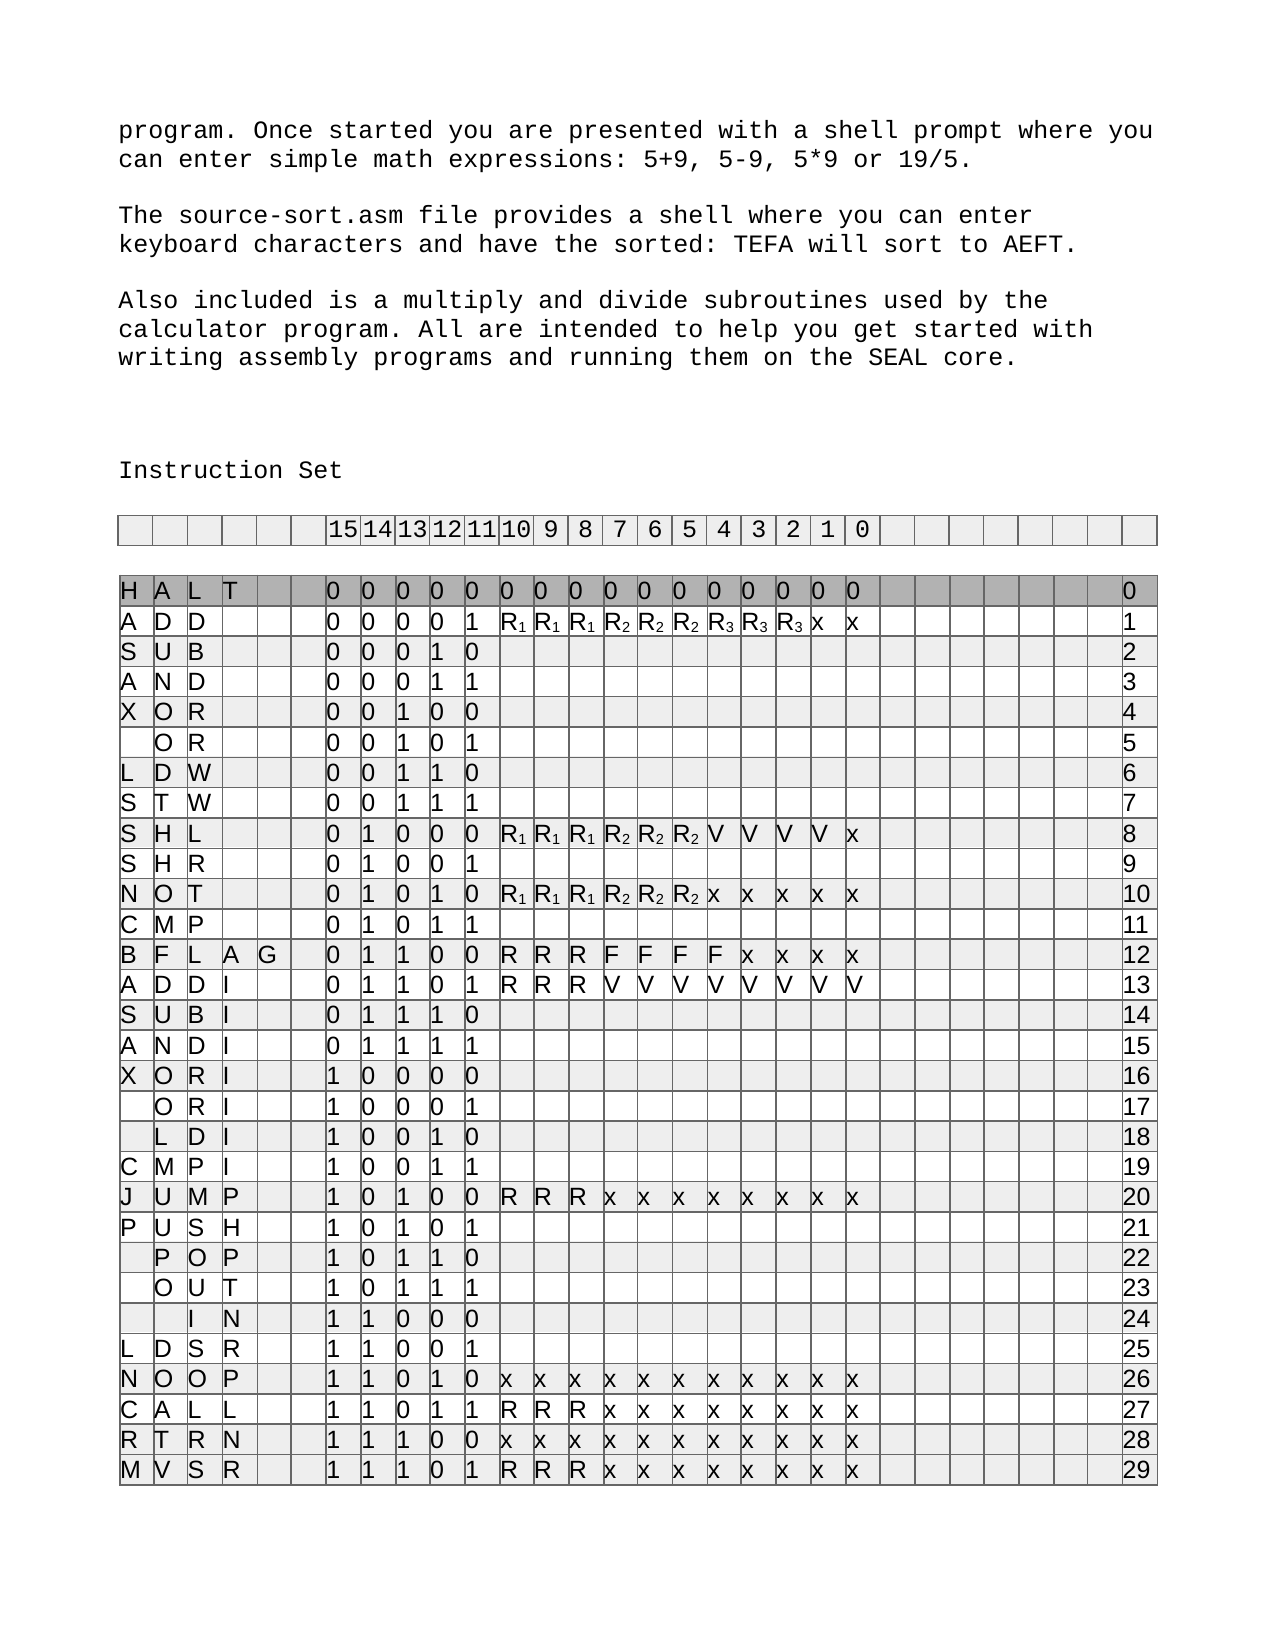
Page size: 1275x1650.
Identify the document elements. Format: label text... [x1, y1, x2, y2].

table_cell V [708, 970, 740, 999]
table_cell [1020, 1152, 1053, 1181]
table_cell A [121, 970, 153, 999]
table_header [258, 576, 290, 605]
table_cell [673, 1122, 707, 1151]
table_cell [605, 788, 637, 817]
table_cell 1 [466, 1031, 499, 1059]
table_cell R [535, 1182, 568, 1211]
table_cell x [673, 1395, 707, 1423]
table_cell 0 [362, 1243, 395, 1272]
table_cell x [812, 1455, 845, 1484]
table_cell [881, 1061, 914, 1090]
table_cell x [605, 1182, 637, 1211]
table_cell V [742, 970, 775, 999]
table_cell [258, 970, 290, 999]
table_cell O [155, 697, 187, 726]
table_cell [847, 1334, 879, 1363]
table_cell x [777, 1395, 810, 1423]
table_header 0 [466, 576, 499, 605]
table_cell 1 [397, 1213, 429, 1241]
table_cell A [121, 1031, 153, 1059]
table_cell [916, 1395, 949, 1423]
table_cell [258, 697, 290, 726]
table_cell [951, 1425, 983, 1454]
table_cell [881, 637, 914, 666]
table_cell [535, 1122, 568, 1151]
table_cell [985, 758, 1018, 787]
table_cell [1020, 697, 1053, 726]
table_cell 17 [1123, 1092, 1157, 1120]
table_header [1019, 516, 1052, 545]
table_cell [1088, 819, 1122, 847]
table_cell [847, 1061, 879, 1090]
table_cell x [847, 607, 879, 635]
table_cell [881, 1304, 914, 1332]
table_cell N [155, 667, 187, 696]
table_cell [292, 1092, 325, 1120]
table_cell 1 [466, 1213, 499, 1241]
table_cell 10 [1123, 879, 1157, 908]
table_cell [951, 819, 983, 847]
table_cell [1055, 1182, 1087, 1211]
table_cell x [742, 1395, 775, 1423]
table_header 0 [846, 516, 879, 545]
table_cell 1 [1123, 607, 1157, 635]
table_cell 2 [1123, 637, 1157, 666]
table_cell 1 [431, 758, 464, 787]
table_cell [1088, 1364, 1122, 1393]
table_cell 0 [327, 970, 360, 999]
table_cell [1020, 910, 1053, 938]
table_cell [258, 849, 290, 878]
table_cell 1 [466, 1334, 499, 1363]
table_cell S [121, 819, 153, 847]
table_cell [1020, 1425, 1053, 1454]
table_cell [847, 1122, 879, 1151]
table_cell D [188, 1031, 222, 1059]
table_cell 1 [397, 1425, 429, 1454]
table_cell 1 [362, 940, 395, 969]
table_cell [881, 1273, 914, 1302]
text The source-sort.asm file provides a shell where you can enter keyboard characters and have the sorted: TEFA will sort to AEFT. [118, 203, 1157, 260]
table_cell [1055, 1152, 1087, 1181]
table_cell 14 [1123, 1001, 1157, 1029]
table_cell [1088, 667, 1122, 696]
table_cell [916, 697, 949, 726]
table_cell [258, 1061, 290, 1090]
table_cell [223, 788, 257, 817]
table_cell [605, 1031, 637, 1059]
table_cell 1 [327, 1364, 360, 1393]
table_cell [535, 910, 568, 938]
table_header 12 [430, 516, 464, 545]
table_cell [881, 788, 914, 817]
table_cell 1 [466, 1455, 499, 1484]
table_header [223, 516, 256, 545]
table_cell B [188, 637, 222, 666]
table_cell I [223, 1031, 257, 1059]
table_header 0 [1123, 576, 1157, 605]
table_cell [742, 697, 775, 726]
table_cell [605, 637, 637, 666]
table_cell [742, 1152, 775, 1181]
table_cell [881, 1213, 914, 1241]
table_header 0 [362, 576, 395, 605]
table_cell D [188, 607, 222, 635]
table_cell [847, 910, 879, 938]
table_cell R1 [570, 819, 603, 847]
table_cell 0 [431, 1304, 464, 1332]
table_cell [742, 1213, 775, 1241]
table_cell 1 [362, 1001, 395, 1029]
table_cell [1088, 1273, 1122, 1302]
table_cell 0 [431, 697, 464, 726]
table_cell [1020, 970, 1053, 999]
table_cell [951, 637, 983, 666]
table_cell [916, 940, 949, 969]
table_cell [742, 1243, 775, 1272]
table_cell [1088, 637, 1122, 666]
table_cell x [605, 1455, 637, 1484]
table_cell P [223, 1182, 257, 1211]
table_cell 1 [431, 879, 464, 908]
table_cell [501, 1092, 533, 1120]
table_cell [916, 1182, 949, 1211]
table_cell 0 [397, 879, 429, 908]
table_cell [638, 1061, 672, 1090]
table_cell [1020, 849, 1053, 878]
table_cell [951, 607, 983, 635]
table_cell [1055, 1273, 1087, 1302]
table_cell D [155, 970, 187, 999]
table_cell R [188, 1061, 222, 1090]
table_cell x [812, 940, 845, 969]
table_cell [916, 1425, 949, 1454]
table_cell [708, 849, 740, 878]
table_cell P [188, 910, 222, 938]
table_cell [916, 1001, 949, 1029]
table_cell [777, 1122, 810, 1151]
table_cell [742, 728, 775, 756]
table_cell [951, 788, 983, 817]
table_header 9 [534, 516, 567, 545]
table_cell V [708, 819, 740, 847]
table_cell x [777, 879, 810, 908]
table_cell T [155, 788, 187, 817]
table_cell [985, 1061, 1018, 1090]
table_cell 1 [397, 940, 429, 969]
table_cell [951, 1092, 983, 1120]
table_cell [673, 1334, 707, 1363]
table_cell 0 [466, 637, 499, 666]
table_cell D [155, 607, 187, 635]
table_cell 0 [327, 728, 360, 756]
table_cell [258, 819, 290, 847]
table_cell [985, 1213, 1018, 1241]
table_cell x [570, 1425, 603, 1454]
table_cell [985, 1455, 1018, 1484]
table_cell [501, 667, 533, 696]
table_cell [1055, 697, 1087, 726]
table_cell 0 [466, 819, 499, 847]
table_cell [292, 637, 325, 666]
table_cell I [188, 1304, 222, 1332]
table_cell x [812, 1395, 845, 1423]
table_cell 29 [1123, 1455, 1157, 1484]
table_cell 23 [1123, 1273, 1157, 1302]
table_cell S [121, 1001, 153, 1029]
table_cell [1020, 1304, 1053, 1332]
table_cell O [155, 1364, 187, 1393]
table_cell [1088, 1395, 1122, 1423]
table_cell 7 [1123, 788, 1157, 817]
table_cell X [121, 1061, 153, 1090]
table_cell [742, 849, 775, 878]
table_cell [535, 1213, 568, 1241]
table_cell [292, 697, 325, 726]
table_cell [501, 758, 533, 787]
table_cell [501, 1001, 533, 1029]
table_cell [535, 849, 568, 878]
table_cell [292, 940, 325, 969]
table_cell R [535, 970, 568, 999]
table_cell N [121, 1364, 153, 1393]
table_header 4 [707, 516, 740, 545]
table_cell 1 [397, 1001, 429, 1029]
table_cell x [673, 1182, 707, 1211]
table_cell S [121, 788, 153, 817]
table_cell [881, 1182, 914, 1211]
table_cell [638, 667, 672, 696]
table_cell N [223, 1425, 257, 1454]
table_cell I [223, 1122, 257, 1151]
table_cell 1 [362, 910, 395, 938]
table_cell [292, 1061, 325, 1090]
table_cell S [121, 637, 153, 666]
table_cell [673, 1152, 707, 1181]
table_cell [258, 637, 290, 666]
table_cell 1 [431, 910, 464, 938]
table_cell [916, 1152, 949, 1181]
table_header [292, 516, 325, 545]
table_cell [777, 637, 810, 666]
table_cell [605, 1213, 637, 1241]
table_cell x [812, 1182, 845, 1211]
table_cell [570, 697, 603, 726]
table_header H [121, 576, 153, 605]
table_header 0 [431, 576, 464, 605]
table_header [1088, 576, 1122, 605]
table_cell x [708, 1455, 740, 1484]
table_cell V [742, 819, 775, 847]
table_cell H [155, 849, 187, 878]
table_cell 1 [327, 1092, 360, 1120]
table_cell C [121, 910, 153, 938]
table_cell [881, 1122, 914, 1151]
table_cell D [188, 667, 222, 696]
table_cell [881, 1364, 914, 1393]
table_cell [708, 1061, 740, 1090]
table_cell O [155, 728, 187, 756]
table_cell 0 [466, 1304, 499, 1332]
table_cell x [847, 1182, 879, 1211]
table_header [1053, 516, 1087, 545]
table_cell [501, 788, 533, 817]
table_cell A [121, 607, 153, 635]
table_header 0 [397, 576, 429, 605]
table_cell 1 [362, 849, 395, 878]
table_cell 0 [397, 1092, 429, 1120]
table_cell [535, 1304, 568, 1332]
table_cell [951, 1455, 983, 1484]
table_cell [708, 1122, 740, 1151]
table_cell [570, 1061, 603, 1090]
table_cell [673, 697, 707, 726]
table_cell [638, 758, 672, 787]
table_cell [881, 758, 914, 787]
table_header [985, 576, 1018, 605]
table_cell [812, 1001, 845, 1029]
table_cell [501, 1061, 533, 1090]
table_cell [708, 1273, 740, 1302]
table_header 1 [811, 516, 844, 545]
table_cell 0 [362, 667, 395, 696]
table_cell [673, 1243, 707, 1272]
table_cell [501, 1031, 533, 1059]
table_cell 1 [362, 819, 395, 847]
table_cell [1088, 1243, 1122, 1272]
table_cell [708, 1304, 740, 1332]
table_cell [223, 879, 257, 908]
table_cell D [155, 758, 187, 787]
table_cell 1 [327, 1425, 360, 1454]
table_header 15 [327, 516, 360, 545]
table_cell [742, 1031, 775, 1059]
table_cell x [638, 1455, 672, 1484]
table_cell 1 [397, 1243, 429, 1272]
table_cell 0 [327, 697, 360, 726]
table_cell R2 [605, 607, 637, 635]
table_cell [951, 1334, 983, 1363]
table_cell [708, 788, 740, 817]
table_cell 8 [1123, 819, 1157, 847]
table_cell [777, 849, 810, 878]
table_cell [673, 758, 707, 787]
table_cell [292, 1334, 325, 1363]
table_cell [812, 667, 845, 696]
table_cell [951, 1182, 983, 1211]
table_cell O [155, 1092, 187, 1120]
table_cell [1055, 1395, 1087, 1423]
table_cell [1088, 607, 1122, 635]
table_cell V [812, 819, 845, 847]
table_cell 18 [1123, 1122, 1157, 1151]
table_cell [570, 1001, 603, 1029]
table_cell [951, 728, 983, 756]
table_cell [121, 1092, 153, 1120]
table_cell [847, 1273, 879, 1302]
table_cell [673, 1061, 707, 1090]
table_cell [570, 910, 603, 938]
table_cell [605, 1152, 637, 1181]
table_cell I [223, 970, 257, 999]
table_header 13 [396, 516, 429, 545]
table_cell [916, 1455, 949, 1484]
table_cell [951, 1273, 983, 1302]
table_cell 0 [431, 1092, 464, 1120]
table_cell [605, 728, 637, 756]
table_cell [812, 849, 845, 878]
table_cell A [223, 940, 257, 969]
table_cell 0 [466, 1061, 499, 1090]
text program. Once started you are presented with a shell prompt where you can enter simple math expressions: 5+9, 5-9, 5*9 or 19/5. [118, 118, 1157, 175]
table_header L [188, 576, 222, 605]
table_cell [916, 910, 949, 938]
table_header [951, 576, 983, 605]
table_cell [916, 1364, 949, 1393]
table_cell [258, 1213, 290, 1241]
table_cell O [155, 879, 187, 908]
table_cell [1020, 1395, 1053, 1423]
table_cell P [121, 1213, 153, 1241]
table_cell [570, 1273, 603, 1302]
table_cell [1088, 1304, 1122, 1332]
table_cell 22 [1123, 1243, 1157, 1272]
table_cell [985, 940, 1018, 969]
table_cell R2 [673, 607, 707, 635]
table_cell [1020, 879, 1053, 908]
table_cell 0 [431, 1334, 464, 1363]
table_cell 0 [362, 1213, 395, 1241]
table_cell [570, 1304, 603, 1332]
table_cell [985, 1364, 1018, 1393]
table_cell W [188, 788, 222, 817]
table_cell [985, 1182, 1018, 1211]
table_cell 1 [431, 1152, 464, 1181]
table_cell 1 [431, 1122, 464, 1151]
table_cell [777, 1001, 810, 1029]
table_cell [258, 1455, 290, 1484]
table_cell [1020, 1122, 1053, 1151]
table_cell 11 [1123, 910, 1157, 938]
table_cell N [155, 1031, 187, 1059]
table_cell [1020, 637, 1053, 666]
table_cell 0 [362, 1182, 395, 1211]
text Also included is a multiply and divide subroutines used by the calculator program. All are intended to help you get started with writing assembly programs and running them on the SEAL core. [118, 288, 1157, 373]
table_cell [638, 1243, 672, 1272]
table_header 0 [501, 576, 533, 605]
table_cell x [742, 1182, 775, 1211]
table_cell [881, 1001, 914, 1029]
table_cell [1055, 667, 1087, 696]
table_cell [1055, 1061, 1087, 1090]
table_cell [638, 1152, 672, 1181]
table_cell [916, 849, 949, 878]
table_cell S [188, 1213, 222, 1241]
table_cell x [605, 1425, 637, 1454]
table_cell S [188, 1334, 222, 1363]
table_cell x [673, 1425, 707, 1454]
table_cell [570, 1152, 603, 1181]
table_cell [985, 1122, 1018, 1151]
table_cell [916, 1122, 949, 1151]
table_cell 0 [327, 1031, 360, 1059]
table_cell [638, 1031, 672, 1059]
table_cell [951, 849, 983, 878]
table_cell F [155, 940, 187, 969]
table_cell [1020, 728, 1053, 756]
table_cell [1088, 1334, 1122, 1363]
table_cell [881, 940, 914, 969]
table_cell [708, 1334, 740, 1363]
table_cell [847, 1092, 879, 1120]
table_cell x [638, 1425, 672, 1454]
table_cell 27 [1123, 1395, 1157, 1423]
table_cell G [258, 940, 290, 969]
table_cell x [847, 879, 879, 908]
table_cell R1 [535, 879, 568, 908]
table_cell U [155, 1001, 187, 1029]
table_cell [535, 728, 568, 756]
table_cell [223, 819, 257, 847]
table_cell H [155, 819, 187, 847]
table_cell 1 [431, 1364, 464, 1393]
table_cell 0 [466, 879, 499, 908]
table_cell J [121, 1182, 153, 1211]
table_cell [223, 910, 257, 938]
table_header 3 [742, 516, 775, 545]
table_cell [916, 607, 949, 635]
table_header [1055, 576, 1087, 605]
table_cell [258, 1031, 290, 1059]
table_cell [777, 758, 810, 787]
table_cell [638, 849, 672, 878]
table_cell [1020, 1061, 1053, 1090]
table_cell [535, 1092, 568, 1120]
table_cell [292, 1455, 325, 1484]
table_cell F [673, 940, 707, 969]
table_cell [951, 1304, 983, 1332]
table_cell [638, 910, 672, 938]
table_cell x [777, 1455, 810, 1484]
table_cell [881, 1031, 914, 1059]
table_cell [742, 637, 775, 666]
table_cell [777, 1273, 810, 1302]
table_cell [708, 637, 740, 666]
table_cell R1 [501, 819, 533, 847]
table_cell [951, 1031, 983, 1059]
table_header 10 [500, 516, 533, 545]
table_cell [258, 1243, 290, 1272]
table_cell [777, 1061, 810, 1090]
table_cell [812, 1031, 845, 1059]
table_cell L [121, 758, 153, 787]
table_cell [258, 1334, 290, 1363]
table_cell [1088, 1001, 1122, 1029]
table_cell 1 [327, 1243, 360, 1272]
table_cell [258, 758, 290, 787]
table_cell R [501, 1395, 533, 1423]
table_cell [292, 849, 325, 878]
table_cell [985, 910, 1018, 938]
table_header [916, 576, 949, 605]
table_cell 0 [431, 819, 464, 847]
table_cell 0 [327, 819, 360, 847]
table_cell x [812, 879, 845, 908]
table_cell R [535, 940, 568, 969]
table_cell P [155, 1243, 187, 1272]
table_cell 0 [397, 1304, 429, 1332]
table_cell [605, 1092, 637, 1120]
table_cell [951, 910, 983, 938]
table_cell x [847, 1364, 879, 1393]
table_cell [1088, 697, 1122, 726]
table_cell [1055, 1334, 1087, 1363]
table_header 8 [569, 516, 602, 545]
table_cell 0 [327, 667, 360, 696]
table_cell [985, 1031, 1018, 1059]
table_cell [1055, 1304, 1087, 1332]
table_cell [951, 1001, 983, 1029]
table_cell [881, 1334, 914, 1363]
table_cell [1020, 607, 1053, 635]
table_cell [1088, 910, 1122, 938]
table_cell [742, 1273, 775, 1302]
table_cell 0 [362, 1273, 395, 1302]
table_cell [777, 667, 810, 696]
table_cell x [535, 1425, 568, 1454]
table_cell [1020, 1364, 1053, 1393]
table_cell [605, 758, 637, 787]
table_cell 0 [466, 697, 499, 726]
table_cell [1055, 1001, 1087, 1029]
table_cell x [605, 1364, 637, 1393]
table_cell 1 [466, 1092, 499, 1120]
table_cell [638, 788, 672, 817]
table_cell V [847, 970, 879, 999]
table_cell 1 [431, 667, 464, 696]
table_cell [708, 667, 740, 696]
table_cell [501, 910, 533, 938]
table_cell [916, 1092, 949, 1120]
table_cell 16 [1123, 1061, 1157, 1090]
table_cell [1055, 788, 1087, 817]
table_cell R [570, 1455, 603, 1484]
table_cell x [777, 1425, 810, 1454]
table_cell D [188, 970, 222, 999]
table_cell x [708, 1395, 740, 1423]
table_cell [951, 1213, 983, 1241]
table_cell [951, 1243, 983, 1272]
table_header 0 [638, 576, 672, 605]
table_cell [916, 1304, 949, 1332]
table_cell 0 [362, 637, 395, 666]
table_cell [605, 849, 637, 878]
table_cell x [501, 1364, 533, 1393]
table_cell R1 [570, 607, 603, 635]
table_cell [916, 1061, 949, 1090]
table_cell x [812, 1425, 845, 1454]
table_cell x [777, 940, 810, 969]
table_cell x [708, 879, 740, 908]
table_cell 1 [362, 1334, 395, 1363]
table_cell [881, 728, 914, 756]
table_cell [1088, 1122, 1122, 1151]
table_cell 1 [362, 1364, 395, 1393]
table_cell 0 [431, 607, 464, 635]
table_cell L [188, 1395, 222, 1423]
table_cell [916, 788, 949, 817]
table_cell [742, 1061, 775, 1090]
table_cell 1 [397, 1273, 429, 1302]
table_cell [638, 697, 672, 726]
table_cell 1 [362, 1395, 395, 1423]
table_cell [881, 849, 914, 878]
table_cell [708, 1031, 740, 1059]
table_cell O [155, 1273, 187, 1302]
table_cell [1020, 788, 1053, 817]
table_cell [951, 1122, 983, 1151]
table_cell [535, 697, 568, 726]
table_cell R [188, 1092, 222, 1120]
table_cell U [188, 1273, 222, 1302]
table_header 0 [812, 576, 845, 605]
table_cell R2 [605, 819, 637, 847]
table_header 0 [327, 576, 360, 605]
table_cell 1 [431, 1395, 464, 1423]
table_cell [985, 1152, 1018, 1181]
table_cell [777, 1243, 810, 1272]
table_cell 0 [362, 1061, 395, 1090]
table_cell 15 [1123, 1031, 1157, 1059]
table_cell [708, 1213, 740, 1241]
table_cell [258, 1152, 290, 1181]
table_cell N [223, 1304, 257, 1332]
table_cell x [777, 1182, 810, 1211]
table_cell [1055, 910, 1087, 938]
table_cell [985, 1334, 1018, 1363]
table_cell [673, 1092, 707, 1120]
table_cell 0 [466, 1001, 499, 1029]
table_cell V [673, 970, 707, 999]
table_cell [673, 910, 707, 938]
table_cell [742, 1001, 775, 1029]
table_cell [223, 849, 257, 878]
table_header A [155, 576, 187, 605]
table_cell 0 [397, 607, 429, 635]
table_cell [1088, 758, 1122, 787]
table_cell [121, 1243, 153, 1272]
table_cell [1020, 667, 1053, 696]
table_cell [812, 758, 845, 787]
table_cell x [742, 1364, 775, 1393]
table_header [257, 516, 290, 545]
table_cell [638, 1304, 672, 1332]
table_cell 1 [362, 1425, 395, 1454]
table_cell x [673, 1364, 707, 1393]
table_header 0 [742, 576, 775, 605]
table_cell [881, 970, 914, 999]
table_cell [951, 879, 983, 908]
table_cell [742, 910, 775, 938]
table_cell [638, 1092, 672, 1120]
table_cell R [570, 940, 603, 969]
table_cell 0 [327, 607, 360, 635]
table_cell [501, 1334, 533, 1363]
table_cell [1055, 758, 1087, 787]
table_cell 3 [1123, 667, 1157, 696]
table_cell [121, 1273, 153, 1302]
table_cell [985, 1425, 1018, 1454]
table_cell R3 [742, 607, 775, 635]
table_cell V [812, 970, 845, 999]
table_cell 1 [431, 1273, 464, 1302]
table_cell [258, 879, 290, 908]
table_cell [708, 1152, 740, 1181]
table_cell [708, 1092, 740, 1120]
table_header 0 [777, 576, 810, 605]
table_cell [673, 1001, 707, 1029]
table_cell 0 [362, 1122, 395, 1151]
table_cell [708, 1243, 740, 1272]
table_cell 1 [397, 1182, 429, 1211]
table_cell R [188, 849, 222, 878]
table_cell [985, 697, 1018, 726]
table_cell [292, 667, 325, 696]
table_cell 1 [327, 1061, 360, 1090]
table_cell [1088, 1031, 1122, 1059]
table_cell I [223, 1152, 257, 1181]
table_cell x [847, 940, 879, 969]
table_cell 1 [466, 788, 499, 817]
table_cell 0 [397, 667, 429, 696]
table_cell 28 [1123, 1425, 1157, 1454]
table_cell [570, 849, 603, 878]
table_cell [673, 728, 707, 756]
table_cell [638, 1122, 672, 1151]
table_cell [605, 697, 637, 726]
table_cell [292, 1395, 325, 1423]
table_cell V [777, 970, 810, 999]
table_cell [292, 819, 325, 847]
table_cell 0 [431, 1425, 464, 1454]
table_cell 1 [327, 1182, 360, 1211]
table_cell [1055, 819, 1087, 847]
table_cell [708, 697, 740, 726]
table_cell [535, 758, 568, 787]
table_cell V [605, 970, 637, 999]
table_cell 1 [466, 728, 499, 756]
table_cell [1020, 1243, 1053, 1272]
table_cell [1055, 1031, 1087, 1059]
table_header 0 [847, 576, 879, 605]
table_cell [501, 1243, 533, 1272]
table_cell [292, 758, 325, 787]
table_cell F [638, 940, 672, 969]
table_cell [673, 1031, 707, 1059]
table_cell [223, 667, 257, 696]
table_cell [292, 1364, 325, 1393]
table_cell 1 [362, 1304, 395, 1332]
table_cell [708, 758, 740, 787]
table_cell [258, 1273, 290, 1302]
table_cell F [708, 940, 740, 969]
table_cell S [188, 1455, 222, 1484]
table_cell [916, 1273, 949, 1302]
table_cell [258, 607, 290, 635]
table_cell [223, 728, 257, 756]
table_cell C [121, 1395, 153, 1423]
table_cell 0 [397, 1122, 429, 1151]
table_cell [985, 1243, 1018, 1272]
table_cell [570, 1092, 603, 1120]
table_cell R1 [501, 879, 533, 908]
table_cell 0 [397, 637, 429, 666]
table_cell [1088, 1455, 1122, 1484]
table_cell [1088, 1152, 1122, 1181]
table_cell [1020, 758, 1053, 787]
table_cell R2 [638, 879, 672, 908]
table_cell [847, 758, 879, 787]
table_cell [881, 1092, 914, 1120]
table_cell [292, 1152, 325, 1181]
table_cell L [155, 1122, 187, 1151]
table_cell [605, 1243, 637, 1272]
table_cell [570, 637, 603, 666]
table_cell 1 [431, 1243, 464, 1272]
table_cell [292, 879, 325, 908]
table_cell [292, 910, 325, 938]
table_cell V [155, 1455, 187, 1484]
table_cell 5 [1123, 728, 1157, 756]
table_cell R [570, 970, 603, 999]
table_cell [258, 1425, 290, 1454]
table_cell [1020, 1031, 1053, 1059]
table_cell 1 [397, 728, 429, 756]
table_cell M [155, 910, 187, 938]
table_cell [777, 1304, 810, 1332]
table_cell 0 [431, 728, 464, 756]
table_cell [605, 1334, 637, 1363]
table_cell R1 [570, 879, 603, 908]
table_cell [535, 1061, 568, 1090]
table_cell [985, 1092, 1018, 1120]
table_cell [292, 1182, 325, 1211]
table_cell 12 [1123, 940, 1157, 969]
table_cell [535, 1001, 568, 1029]
table_cell 0 [397, 1334, 429, 1363]
table_cell [985, 667, 1018, 696]
table_cell A [155, 1395, 187, 1423]
table_cell [570, 1122, 603, 1151]
table_cell R [501, 1455, 533, 1484]
table_cell [1088, 940, 1122, 969]
table_cell [570, 667, 603, 696]
table_cell [605, 1304, 637, 1332]
table_cell 1 [466, 910, 499, 938]
table_header [153, 516, 187, 545]
table_cell x [708, 1182, 740, 1211]
table_cell [777, 1152, 810, 1181]
table_cell C [121, 1152, 153, 1181]
table_cell [292, 788, 325, 817]
table_cell [501, 728, 533, 756]
table_header [1088, 516, 1121, 545]
table_cell [292, 607, 325, 635]
table_cell [812, 697, 845, 726]
table_cell [1088, 849, 1122, 878]
table_cell 0 [327, 788, 360, 817]
table_cell [673, 788, 707, 817]
table_cell [985, 1395, 1018, 1423]
table_cell 0 [466, 1122, 499, 1151]
table_cell [847, 1213, 879, 1241]
table_header [1123, 516, 1156, 545]
table_cell [951, 1061, 983, 1090]
table_cell [985, 1001, 1018, 1029]
table_cell [916, 1334, 949, 1363]
table_cell [742, 758, 775, 787]
table_cell [881, 1152, 914, 1181]
table_header [188, 516, 221, 545]
table_cell T [223, 1273, 257, 1302]
table_cell [258, 1092, 290, 1120]
table_header 0 [708, 576, 740, 605]
table_cell 1 [397, 1031, 429, 1059]
table_cell [1055, 637, 1087, 666]
table_cell [501, 1304, 533, 1332]
table_cell L [188, 819, 222, 847]
table_cell 1 [397, 788, 429, 817]
table_cell [258, 1304, 290, 1332]
table_cell 0 [362, 1152, 395, 1181]
table_cell x [605, 1395, 637, 1423]
table_cell R [501, 1182, 533, 1211]
table_cell D [188, 1122, 222, 1151]
table_cell [605, 1001, 637, 1029]
table_cell [881, 1395, 914, 1423]
table_cell 26 [1123, 1364, 1157, 1393]
table_cell [535, 1273, 568, 1302]
table_header [119, 516, 152, 545]
table_cell [916, 728, 949, 756]
table_cell [223, 637, 257, 666]
table_cell [916, 1243, 949, 1272]
table_cell [847, 1304, 879, 1332]
table_cell [535, 1031, 568, 1059]
table_cell R1 [535, 819, 568, 847]
table_cell [1055, 1455, 1087, 1484]
table_cell F [605, 940, 637, 969]
table_cell x [847, 1395, 879, 1423]
table_cell [501, 1273, 533, 1302]
table_header 0 [535, 576, 568, 605]
table_cell S [121, 849, 153, 878]
table_cell [777, 1334, 810, 1363]
table_cell [985, 819, 1018, 847]
table_cell [777, 697, 810, 726]
table_cell [1020, 1213, 1053, 1241]
table_cell [881, 910, 914, 938]
table_cell [777, 728, 810, 756]
table_cell [847, 1243, 879, 1272]
table_cell [881, 607, 914, 635]
table_cell [673, 1213, 707, 1241]
table_cell 1 [327, 1122, 360, 1151]
table_cell [1020, 1455, 1053, 1484]
table_cell [881, 1425, 914, 1454]
table_cell M [188, 1182, 222, 1211]
table_cell 0 [431, 1061, 464, 1090]
table_cell [742, 788, 775, 817]
table_cell 1 [327, 1213, 360, 1241]
table_cell 1 [466, 849, 499, 878]
table_cell [742, 1334, 775, 1363]
table_cell 0 [466, 940, 499, 969]
table_cell [535, 1152, 568, 1181]
table_cell 0 [327, 1001, 360, 1029]
table_header 6 [638, 516, 671, 545]
table_header [292, 576, 325, 605]
table_cell [1055, 940, 1087, 969]
table_cell [951, 667, 983, 696]
table_cell [812, 1273, 845, 1302]
table_cell [847, 1001, 879, 1029]
table_cell 0 [431, 1455, 464, 1484]
table_cell [881, 1243, 914, 1272]
table_cell [258, 910, 290, 938]
table_cell [1020, 819, 1053, 847]
table_cell 1 [466, 970, 499, 999]
table_cell [985, 637, 1018, 666]
table_cell [812, 1152, 845, 1181]
table_cell 19 [1123, 1152, 1157, 1181]
table_cell R [535, 1455, 568, 1484]
table_cell R [501, 940, 533, 969]
table_cell 1 [431, 1031, 464, 1059]
table_cell 0 [362, 758, 395, 787]
table_cell 0 [466, 758, 499, 787]
table_cell 0 [362, 1092, 395, 1120]
table_cell x [742, 940, 775, 969]
table_cell [812, 1304, 845, 1332]
table_cell 0 [431, 1213, 464, 1241]
table_cell [847, 1031, 879, 1059]
table_cell 0 [397, 819, 429, 847]
table_cell [570, 1213, 603, 1241]
table_cell [742, 667, 775, 696]
table_cell [1020, 1182, 1053, 1211]
table_cell 0 [431, 849, 464, 878]
table_cell O [155, 1061, 187, 1090]
table_cell R3 [708, 607, 740, 635]
table_cell R1 [501, 607, 533, 635]
table_cell [777, 1092, 810, 1120]
table_cell [985, 849, 1018, 878]
table_cell R [188, 697, 222, 726]
table_cell [1055, 879, 1087, 908]
table_cell [1055, 1213, 1087, 1241]
table_cell [812, 1092, 845, 1120]
table_header [881, 516, 914, 545]
table_cell [501, 1152, 533, 1181]
table_cell R [570, 1182, 603, 1211]
table_cell [501, 697, 533, 726]
table_cell [570, 1334, 603, 1363]
table_cell [501, 637, 533, 666]
table_cell [1055, 728, 1087, 756]
table_header [915, 516, 948, 545]
table_cell [812, 728, 845, 756]
table_cell 1 [362, 1031, 395, 1059]
table_cell O [188, 1243, 222, 1272]
table_cell x [847, 819, 879, 847]
table_header 0 [570, 576, 603, 605]
table_cell [881, 1455, 914, 1484]
table_cell X [121, 697, 153, 726]
table_cell T [188, 879, 222, 908]
table_cell R2 [638, 819, 672, 847]
table_cell R2 [673, 819, 707, 847]
table_cell R3 [777, 607, 810, 635]
table_cell [258, 1001, 290, 1029]
table_cell 0 [466, 1425, 499, 1454]
table_cell [292, 1304, 325, 1332]
table_cell x [638, 1364, 672, 1393]
table_cell [223, 697, 257, 726]
table_cell [1020, 1001, 1053, 1029]
table_cell 1 [327, 1395, 360, 1423]
table_cell [223, 607, 257, 635]
table_header [881, 576, 914, 605]
table_cell [1088, 788, 1122, 817]
table_cell 0 [327, 758, 360, 787]
table_cell [881, 697, 914, 726]
table_header 2 [777, 516, 810, 545]
table_cell [1055, 1425, 1087, 1454]
table_cell [673, 1273, 707, 1302]
table_cell [916, 758, 949, 787]
table_cell [951, 1152, 983, 1181]
table_cell [847, 637, 879, 666]
table_cell [258, 1122, 290, 1151]
table_cell 21 [1123, 1213, 1157, 1241]
table_cell [1088, 1213, 1122, 1241]
table_cell R [223, 1455, 257, 1484]
table_header [1020, 576, 1053, 605]
table_cell [951, 970, 983, 999]
table_cell [638, 728, 672, 756]
table_cell 0 [431, 970, 464, 999]
table_cell L [188, 940, 222, 969]
table_cell [292, 728, 325, 756]
table_cell [155, 1304, 187, 1332]
table_cell x [847, 1425, 879, 1454]
table_cell [847, 788, 879, 817]
table_cell x [742, 1425, 775, 1454]
table_cell [812, 910, 845, 938]
table_cell [742, 1092, 775, 1120]
table_cell W [188, 758, 222, 787]
table_cell [708, 1001, 740, 1029]
table_cell 13 [1123, 970, 1157, 999]
table_cell R [535, 1395, 568, 1423]
table_cell 0 [362, 607, 395, 635]
table_cell [1020, 1273, 1053, 1302]
table_cell R [570, 1395, 603, 1423]
table_cell R [188, 1425, 222, 1454]
table_cell [258, 1364, 290, 1393]
table_cell [1055, 1364, 1087, 1393]
table_header 7 [603, 516, 637, 545]
table_cell [985, 879, 1018, 908]
table_cell U [155, 1213, 187, 1241]
table_header 0 [673, 576, 707, 605]
table_cell [881, 667, 914, 696]
table_cell R2 [638, 607, 672, 635]
table_cell 1 [431, 788, 464, 817]
table_cell [1088, 1061, 1122, 1090]
table_cell [812, 1334, 845, 1363]
table_cell N [121, 879, 153, 908]
table_cell 1 [397, 697, 429, 726]
table_cell 1 [431, 637, 464, 666]
table_cell [742, 1304, 775, 1332]
table_cell x [742, 1455, 775, 1484]
table_cell I [223, 1061, 257, 1090]
table_cell [847, 728, 879, 756]
table_cell [777, 1213, 810, 1241]
table_cell [847, 697, 879, 726]
table_cell P [188, 1152, 222, 1181]
table_cell [1055, 1122, 1087, 1151]
table_cell [1055, 970, 1087, 999]
table_cell R [223, 1334, 257, 1363]
table_cell 25 [1123, 1334, 1157, 1363]
table_cell 1 [466, 607, 499, 635]
table_cell 1 [362, 879, 395, 908]
table_cell 0 [362, 728, 395, 756]
table_cell 0 [431, 940, 464, 969]
table_cell [673, 849, 707, 878]
table_cell [812, 788, 845, 817]
table_cell [292, 1273, 325, 1302]
table_header [950, 516, 983, 545]
table_cell 24 [1123, 1304, 1157, 1332]
table_cell [121, 1304, 153, 1332]
table_cell [535, 1334, 568, 1363]
table_cell 0 [466, 1243, 499, 1272]
table_cell [951, 1395, 983, 1423]
table_cell 0 [327, 637, 360, 666]
table_cell R [121, 1425, 153, 1454]
table_cell 0 [397, 1395, 429, 1423]
table_cell [1055, 1092, 1087, 1120]
table_header 5 [673, 516, 706, 545]
table_cell H [223, 1213, 257, 1241]
table_cell [916, 1213, 949, 1241]
table_cell 0 [466, 1364, 499, 1393]
table_cell 1 [397, 1455, 429, 1484]
table_cell M [121, 1455, 153, 1484]
table_cell 1 [362, 1455, 395, 1484]
table_cell R [188, 728, 222, 756]
table_cell 1 [327, 1152, 360, 1181]
table_cell V [777, 819, 810, 847]
table_cell [535, 637, 568, 666]
table_cell [812, 1061, 845, 1090]
table_cell [1088, 1425, 1122, 1454]
table_cell x [847, 1455, 879, 1484]
table_cell [638, 1273, 672, 1302]
table_cell [638, 1334, 672, 1363]
table_cell [605, 910, 637, 938]
table_cell [673, 1304, 707, 1332]
table_cell 20 [1123, 1182, 1157, 1211]
table_cell x [812, 1364, 845, 1393]
table_cell 1 [362, 970, 395, 999]
table_cell V [638, 970, 672, 999]
table_cell 0 [362, 788, 395, 817]
table_cell 1 [466, 1273, 499, 1302]
table_cell [812, 1122, 845, 1151]
table_cell [570, 1243, 603, 1272]
table_cell 1 [327, 1455, 360, 1484]
table_cell [777, 788, 810, 817]
table_cell [847, 1152, 879, 1181]
table_cell 1 [327, 1273, 360, 1302]
table_header 14 [361, 516, 394, 545]
table_cell x [638, 1395, 672, 1423]
table_cell [951, 1364, 983, 1393]
table_cell 0 [397, 1152, 429, 1181]
table_cell [812, 1213, 845, 1241]
table_cell [258, 788, 290, 817]
table_cell 0 [397, 849, 429, 878]
table_cell 1 [327, 1334, 360, 1363]
table_cell [812, 1243, 845, 1272]
table_cell 1 [466, 1395, 499, 1423]
table_cell 9 [1123, 849, 1157, 878]
table_cell [916, 1031, 949, 1059]
table_cell 0 [397, 910, 429, 938]
table_cell [605, 667, 637, 696]
table_cell R1 [535, 607, 568, 635]
table_cell 4 [1123, 697, 1157, 726]
table_cell [985, 607, 1018, 635]
table_cell A [121, 667, 153, 696]
table_cell 0 [327, 940, 360, 969]
table_cell [1088, 879, 1122, 908]
table_cell T [155, 1425, 187, 1454]
table_cell x [777, 1364, 810, 1393]
table_cell [1020, 1334, 1053, 1363]
table_cell [673, 667, 707, 696]
table_cell R2 [605, 879, 637, 908]
table_cell x [535, 1364, 568, 1393]
table_cell [605, 1273, 637, 1302]
table_cell 1 [431, 1001, 464, 1029]
table_cell D [155, 1334, 187, 1363]
table_cell [1055, 849, 1087, 878]
table_cell [985, 788, 1018, 817]
table_cell [881, 879, 914, 908]
table_cell [916, 970, 949, 999]
table_cell [881, 819, 914, 847]
table_cell [292, 1001, 325, 1029]
table_cell 1 [466, 1152, 499, 1181]
table_cell [223, 758, 257, 787]
table_cell [570, 788, 603, 817]
table_cell [1055, 1243, 1087, 1272]
table_cell [292, 1243, 325, 1272]
table_cell [570, 758, 603, 787]
table_cell U [155, 637, 187, 666]
table_header [984, 516, 1017, 545]
table_cell [1088, 970, 1122, 999]
table_cell [638, 1213, 672, 1241]
table_cell [777, 910, 810, 938]
table_cell 0 [466, 1182, 499, 1211]
text Instruction Set [118, 458, 1157, 486]
table_cell x [673, 1455, 707, 1484]
table_cell R [501, 970, 533, 999]
table_cell [501, 1122, 533, 1151]
table_cell [985, 970, 1018, 999]
table_cell U [155, 1182, 187, 1211]
table_cell x [708, 1425, 740, 1454]
table_cell [916, 637, 949, 666]
table_cell [501, 849, 533, 878]
table_cell [985, 1304, 1018, 1332]
table_cell 1 [466, 667, 499, 696]
table_cell [292, 1213, 325, 1241]
table_cell [258, 728, 290, 756]
table_cell B [121, 940, 153, 969]
table_cell x [638, 1182, 672, 1211]
table_cell 6 [1123, 758, 1157, 787]
table_cell [535, 667, 568, 696]
table_cell [121, 1122, 153, 1151]
table_cell [847, 849, 879, 878]
table_cell [501, 1213, 533, 1241]
table_cell [985, 1273, 1018, 1302]
table_cell [1088, 1092, 1122, 1120]
table_cell [292, 970, 325, 999]
table_cell I [223, 1092, 257, 1120]
table_cell [121, 728, 153, 756]
table_header 0 [605, 576, 637, 605]
table_cell 0 [397, 1061, 429, 1090]
table_cell [535, 1243, 568, 1272]
table_cell [916, 667, 949, 696]
table_cell [605, 1122, 637, 1151]
table_cell x [570, 1364, 603, 1393]
table_cell [258, 667, 290, 696]
table_cell x [812, 607, 845, 635]
table_cell [535, 788, 568, 817]
table_cell [1020, 940, 1053, 969]
table_cell 1 [397, 970, 429, 999]
table_cell [708, 910, 740, 938]
table_header 11 [465, 516, 498, 545]
table_cell x [742, 879, 775, 908]
table_cell [258, 1182, 290, 1211]
table_cell 0 [327, 879, 360, 908]
table_cell [1088, 728, 1122, 756]
table_cell [985, 728, 1018, 756]
table_cell [708, 728, 740, 756]
table_cell 0 [362, 697, 395, 726]
table_cell [292, 1122, 325, 1151]
table_cell [570, 1031, 603, 1059]
table_cell [1088, 1182, 1122, 1211]
table_cell [258, 1395, 290, 1423]
table_cell M [155, 1152, 187, 1181]
table_cell O [188, 1364, 222, 1393]
table_cell [1020, 1092, 1053, 1120]
table_cell 1 [327, 1304, 360, 1332]
table_cell B [188, 1001, 222, 1029]
table_cell x [501, 1425, 533, 1454]
table_cell P [223, 1243, 257, 1272]
table_cell L [223, 1395, 257, 1423]
table_cell 0 [327, 910, 360, 938]
table_cell x [708, 1364, 740, 1393]
table_cell [292, 1425, 325, 1454]
table_cell [605, 1061, 637, 1090]
table_cell 0 [431, 1182, 464, 1211]
table_cell [292, 1031, 325, 1059]
table_cell P [223, 1364, 257, 1393]
table_cell 0 [327, 849, 360, 878]
table_header T [223, 576, 257, 605]
table_cell [570, 728, 603, 756]
table_cell 1 [397, 758, 429, 787]
table_cell [812, 637, 845, 666]
table_cell [638, 637, 672, 666]
table_cell [951, 940, 983, 969]
table_cell [951, 697, 983, 726]
table_cell [951, 758, 983, 787]
table_cell [916, 819, 949, 847]
table_cell 0 [397, 1364, 429, 1393]
table_cell [916, 879, 949, 908]
table_cell R2 [673, 879, 707, 908]
table_cell [777, 1031, 810, 1059]
table_cell [847, 667, 879, 696]
table_cell [1055, 607, 1087, 635]
table_cell [673, 637, 707, 666]
table_cell [742, 1122, 775, 1151]
table_cell [638, 1001, 672, 1029]
table_cell I [223, 1001, 257, 1029]
table_cell L [121, 1334, 153, 1363]
